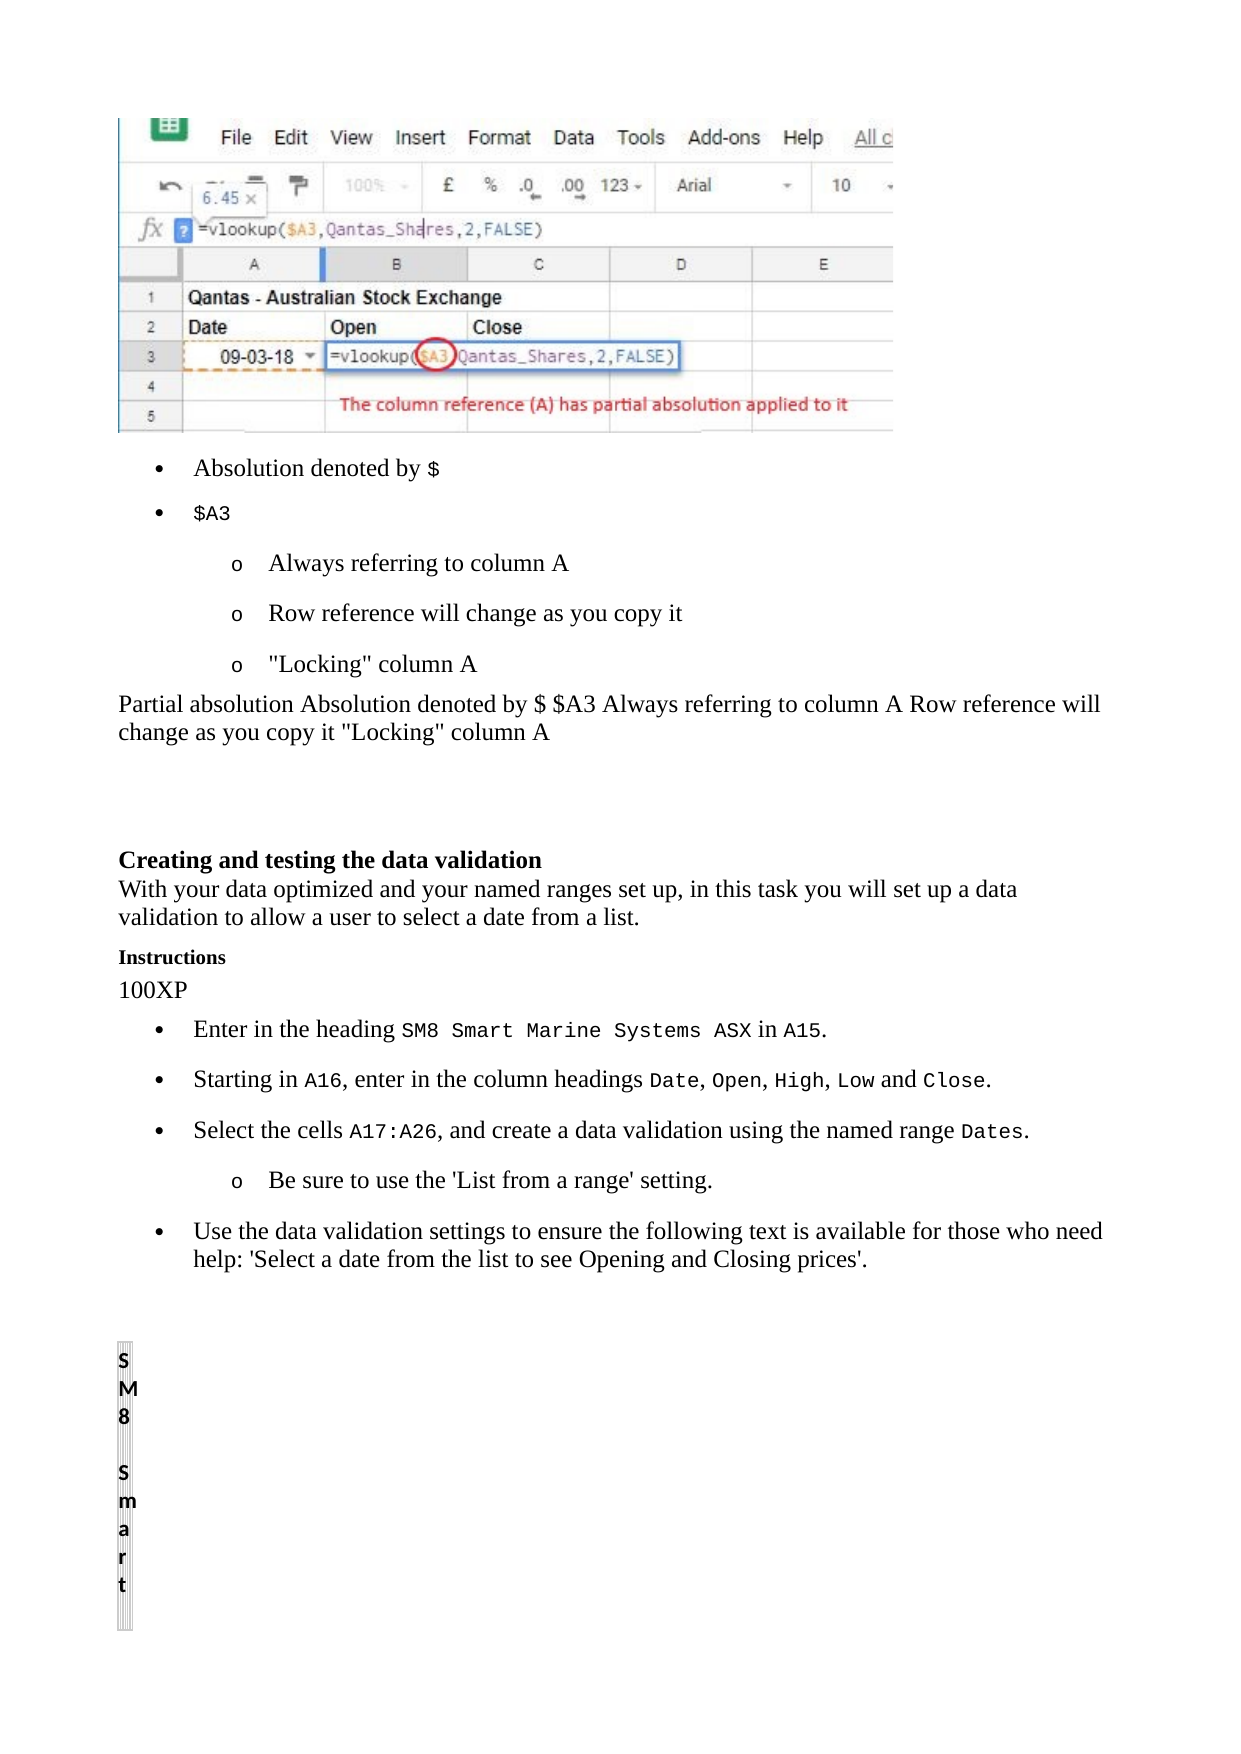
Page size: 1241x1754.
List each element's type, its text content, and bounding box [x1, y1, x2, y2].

list Select the cells A17:A26, and create a data validation using the named range Dates. [156, 1115, 1122, 1144]
list Always referring to column A [231, 548, 1122, 577]
list "Locking" column A [231, 649, 1122, 678]
text 100XP [118, 975, 1122, 1004]
list Starting in A16, enter in the column headings Date, Open, High, Low and Close. [156, 1064, 1122, 1094]
list $A3 [156, 503, 1122, 527]
list Use the data validation settings to ensure the following text is available for those who need help: 'Select a date from the list to see Opening and Closing prices'. [156, 1216, 1122, 1273]
text Partial absolution Absolution denoted by $ $A3 Always referring to column A Row reference will change as you copy it "Locking" column A [118, 689, 1122, 746]
subtitle Instructions [118, 944, 1122, 969]
subtitle Creating and testing the data validation [118, 845, 1122, 874]
list Be sure to use the 'List from a range' setting. [231, 1165, 1122, 1195]
list Row reference will change as you copy it [231, 598, 1122, 628]
list Enter in the heading SM8 Smart Marine Systems ASX in A15. [156, 1014, 1122, 1044]
text With your data optimized and your named ranges set up, in this task you will set up a data validation to allow a user to select a date from a list. [118, 874, 1122, 931]
list Absolution denoted by $ [156, 453, 1122, 483]
